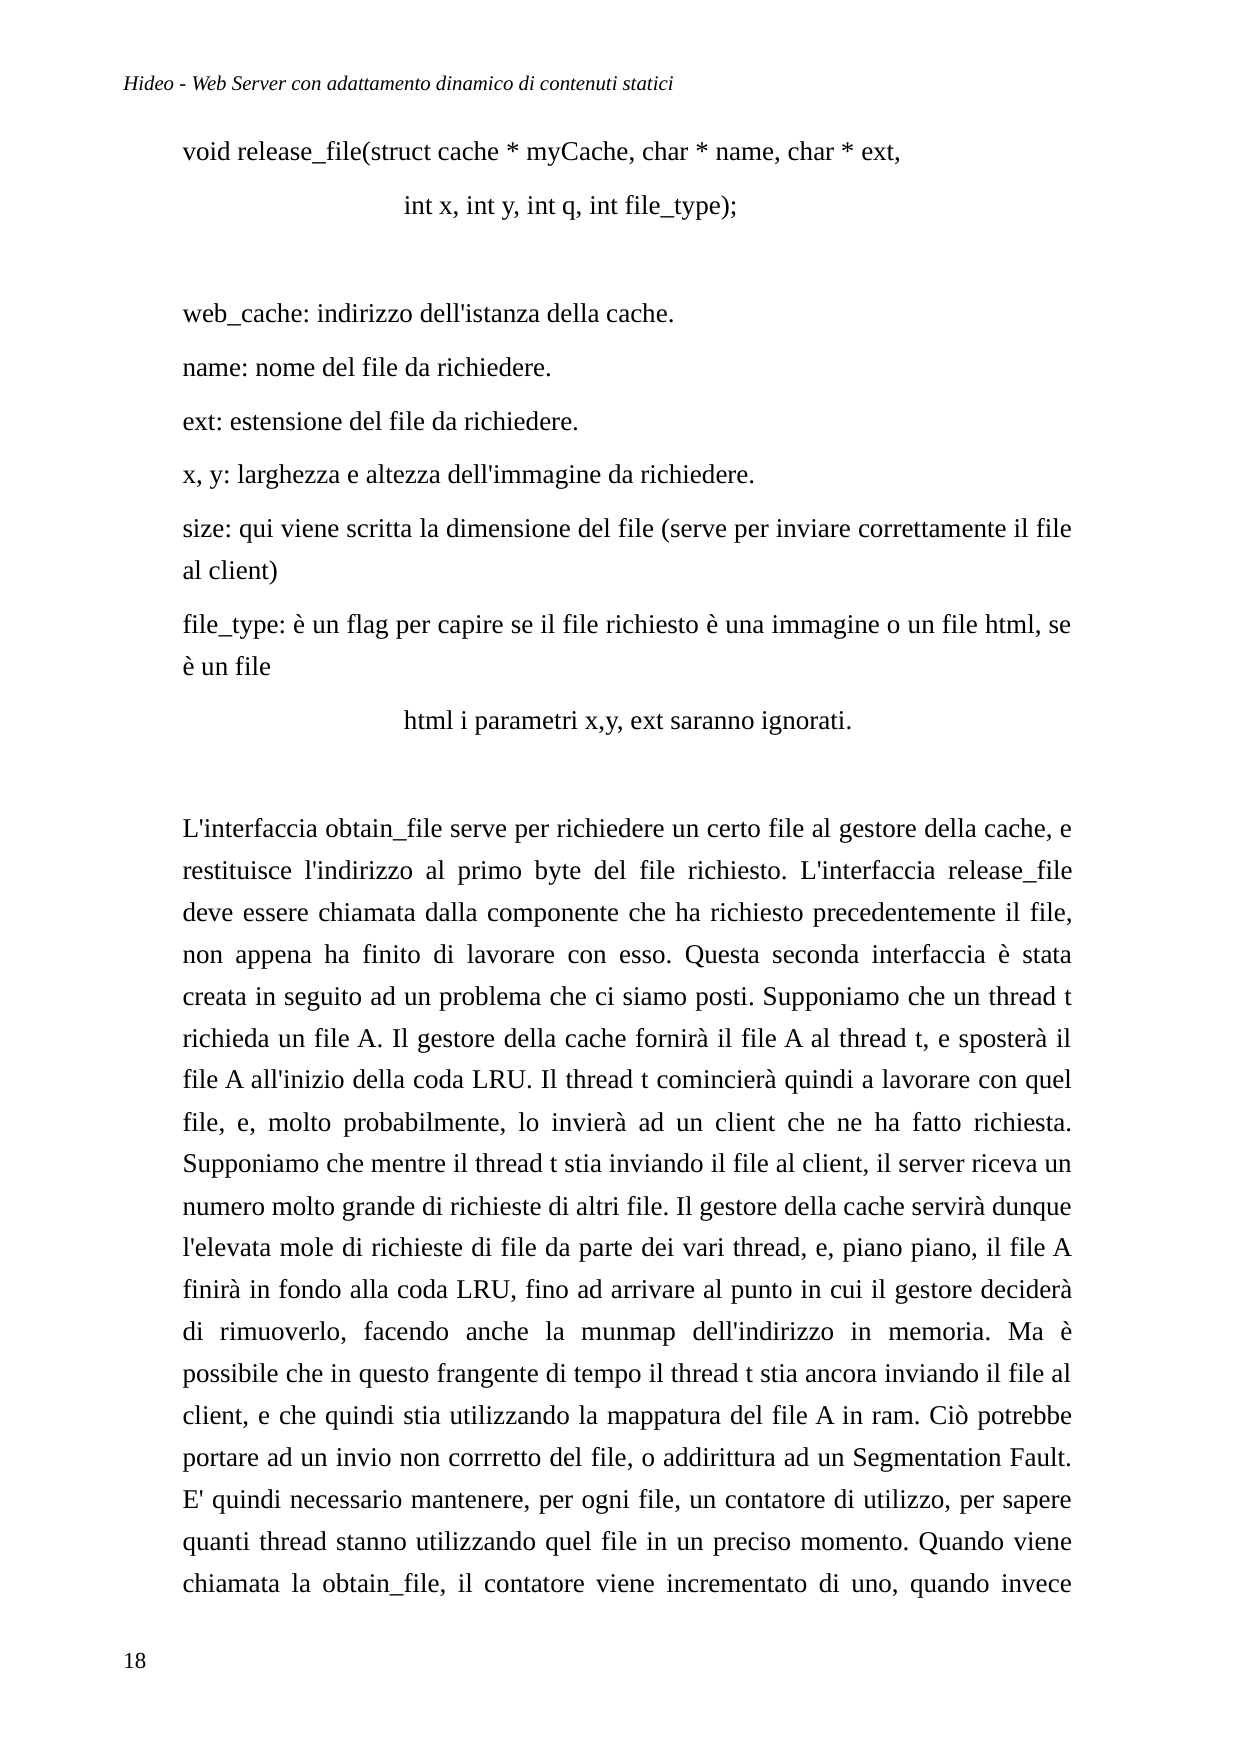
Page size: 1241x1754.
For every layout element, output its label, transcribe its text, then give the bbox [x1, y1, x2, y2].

text x, y: larghezza e altezza dell'immagine da richiedere. [182, 458, 1073, 490]
text web_cache: indirizzo dell'istanza della cache. [182, 297, 1073, 328]
text name: nome del file da richiedere. [182, 351, 1073, 382]
text html i parametri x,y, ext saranno ignorati. [182, 704, 1073, 735]
text L'interfaccia obtain_file serve per richiedere un certo file al gestore della cache, e restituisce l'indirizzo al primo byte del file richiesto. L'interfaccia release_file deve essere chiamata dalla componente che ha richiesto precedentemente il file, non appena ha finito di lavorare con esso. Questa seconda interfaccia è stata creata in seguito ad un problema che ci siamo posti. Supponiamo che un thread t richieda un file A. Il gestore della cache fornirà il file A al thread t, e sposterà il file A all'inizio della coda LRU. Il thread t comincierà quindi a lavorare con quel file, e, molto probabilmente, lo invierà ad un client che ne ha fatto richiesta. Supponiamo che mentre il thread t stia inviando il file al client, il server riceva un numero molto grande di richieste di altri file. Il gestore della cache servirà dunque l'elevata mole di richieste di file da parte dei vari thread, e, piano piano, il file A finirà in fondo alla coda LRU, fino ad arrivare al punto in cui il gestore deciderà di rimuoverlo, facendo anche la munmap dell'indirizzo in memoria. Ma è possibile che in questo frangente di tempo il thread t stia ancora inviando il file al client, e che quindi stia utilizzando la mappatura del file A in ram. Ciò potrebbe portare ad un invio non corrretto del file, o addirittura ad un Segmentation Fault. E' quindi necessario mantenere, per ogni file, un contatore di utilizzo, per sapere quanti thread stanno utilizzando quel file in un preciso momento. Quando viene chiamata la obtain_file, il contatore viene incrementato di uno, quando invece [182, 812, 1073, 1598]
text ext: estensione del file da richiedere. [182, 405, 1073, 436]
text file_type: è un flag per capire se il file richiesto è una immagine o un file html, se è un file [182, 608, 1073, 681]
text void release_file(struct cache * myCache, char * name, char * ext, [182, 135, 1073, 167]
text size: qui viene scritta la dimensione del file (serve per inviare correttamente il file al client) [182, 512, 1073, 586]
text int x, int y, int q, int file_type); [182, 189, 1073, 220]
